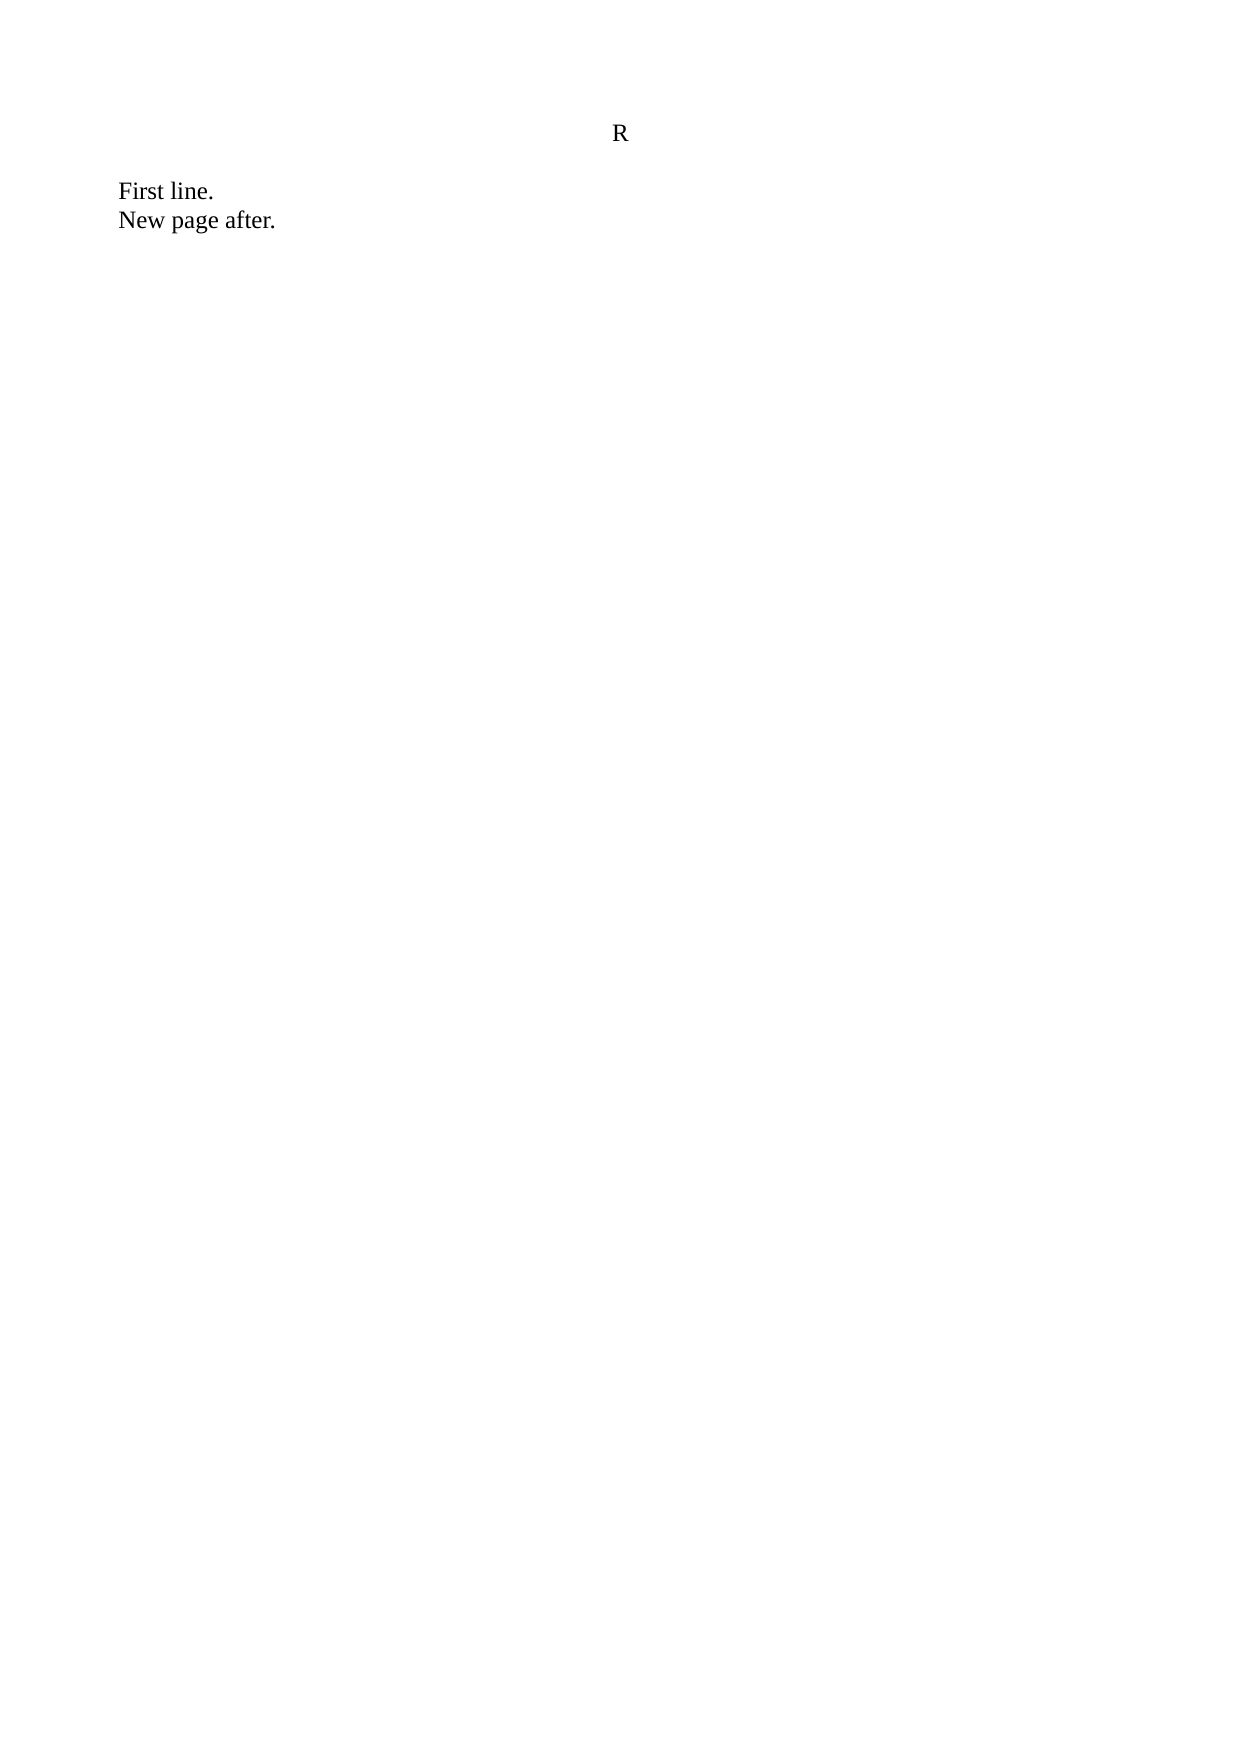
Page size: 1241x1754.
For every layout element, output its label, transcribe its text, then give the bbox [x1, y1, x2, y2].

text First line. [118, 176, 1122, 205]
text New page after. [118, 205, 1122, 234]
